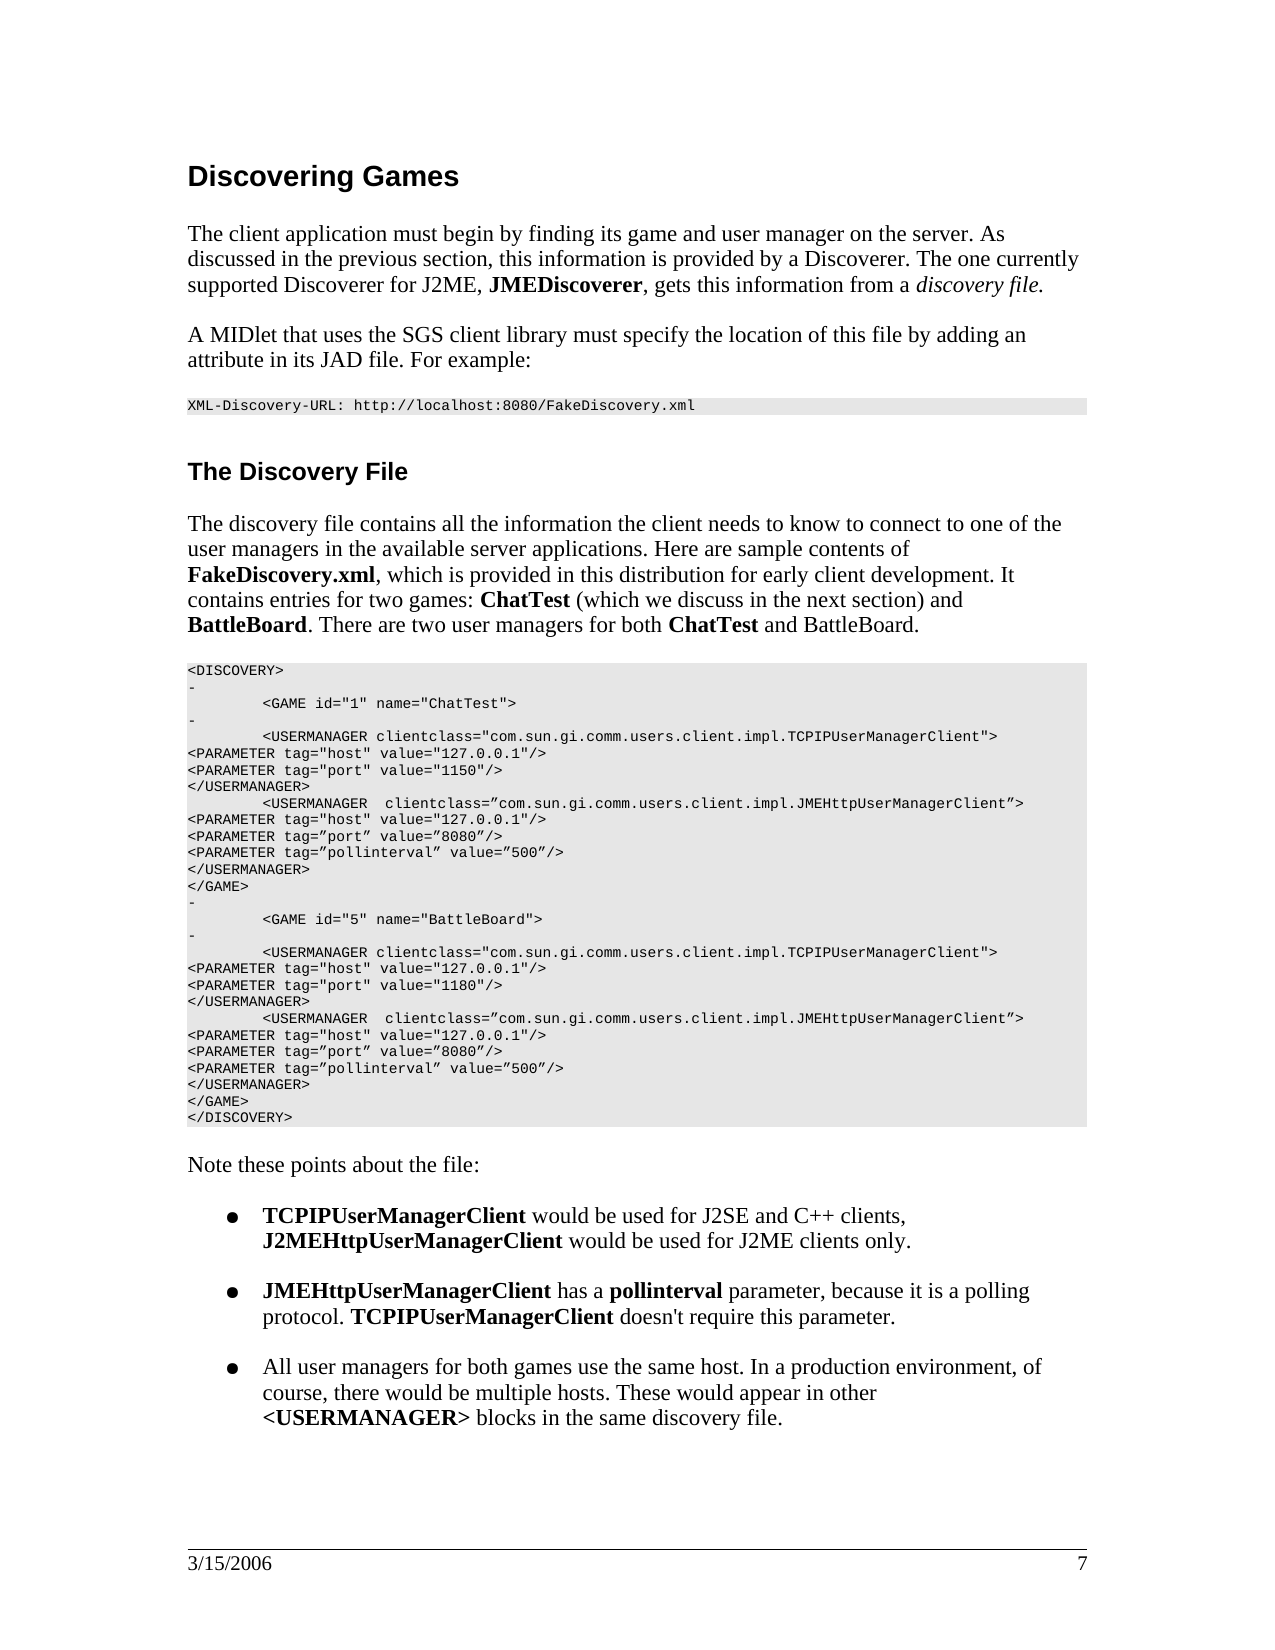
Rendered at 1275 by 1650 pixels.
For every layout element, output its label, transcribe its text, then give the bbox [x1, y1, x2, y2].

text <PARAMETER tag="port" value="1150"/> [187, 763, 1087, 779]
list All user managers for both games use the same host. In a production environment, of course, there would be multiple hosts. These would appear in other <USERMANAGER> blocks in the same discovery file. [225, 1354, 1087, 1431]
text </USERMANAGER> [187, 1077, 1087, 1094]
text Note these points about the file: [187, 1152, 1087, 1178]
list TCPIPUserManagerClient would be used for J2SE and C++ clients, J2MEHttpUserManagerClient would be used for J2ME clients only. [225, 1203, 1087, 1253]
text The discovery file contains all the information the client needs to know to connect to one of the user managers in the available server applications. Here are sample contents of FakeDiscovery.xml, which is provided in this distribution for early client development. It contains entries for two games: ChatTest (which we discuss in the next section) and BattleBoard. There are two user managers for both ChatTest and BattleBoard. [187, 511, 1087, 638]
text <PARAMETER tag="host" value="127.0.0.1"/> [187, 812, 1087, 829]
text - [187, 928, 1087, 945]
text <PARAMETER tag="host" value="127.0.0.1"/> [187, 1028, 1087, 1044]
text </USERMANAGER> [187, 779, 1087, 796]
text A MIDlet that uses the SGS client library must specify the location of this file by adding an attribute in its JAD file. For example: [187, 322, 1087, 373]
text - [187, 680, 1087, 697]
text <GAME id="5" name="BattleBoard"> [187, 912, 1087, 928]
text <GAME id="1" name="ChatTest"> [187, 697, 1087, 713]
text </GAME> [187, 879, 1087, 895]
subtitle Discovering Games [187, 150, 1087, 196]
text <USERMANAGER clientclass="com.sun.gi.comm.users.client.impl.TCPIPUserManagerClient"> [187, 945, 1087, 962]
text The client application must begin by finding its game and user manager on the server. As discussed in the previous section, this information is provided by a Discoverer. The one currently supported Discoverer for J2ME, JMEDiscoverer, gets this information from a discovery file. [187, 221, 1087, 297]
text <PARAMETER tag=”pollinterval” value=”500”/> [187, 1061, 1087, 1077]
text <PARAMETER tag="host" value="127.0.0.1"/> [187, 746, 1087, 763]
text <USERMANAGER clientclass=”com.sun.gi.comm.users.client.impl.JMEHttpUserManagerClient”> [187, 1011, 1087, 1028]
text </USERMANAGER> [187, 862, 1087, 879]
text <PARAMETER tag=”port” value=”8080”/> [187, 829, 1087, 846]
text <PARAMETER tag=”port” value=”8080”/> [187, 1044, 1087, 1061]
text - [187, 895, 1087, 912]
text <PARAMETER tag=”pollinterval” value=”500”/> [187, 846, 1087, 862]
list JMEHttpUserManagerClient has a pollinterval parameter, because it is a polling protocol. TCPIPUserManagerClient doesn't require this parameter. [225, 1278, 1087, 1329]
text <DISCOVERY> [187, 663, 1087, 680]
text <PARAMETER tag="port" value="1180"/> [187, 978, 1087, 995]
text </USERMANAGER> [187, 995, 1087, 1011]
text <USERMANAGER clientclass="com.sun.gi.comm.users.client.impl.TCPIPUserManagerClient"> [187, 730, 1087, 746]
subtitle The Discovery File [187, 457, 1087, 486]
text <USERMANAGER clientclass=”com.sun.gi.comm.users.client.impl.JMEHttpUserManagerClient”> [187, 796, 1087, 812]
text </GAME> [187, 1094, 1087, 1111]
text XML-Discovery-URL: http://localhost:8080/FakeDiscovery.xml [187, 398, 1087, 415]
text - [187, 713, 1087, 730]
text </DISCOVERY> [187, 1111, 1087, 1127]
text <PARAMETER tag="host" value="127.0.0.1"/> [187, 962, 1087, 978]
